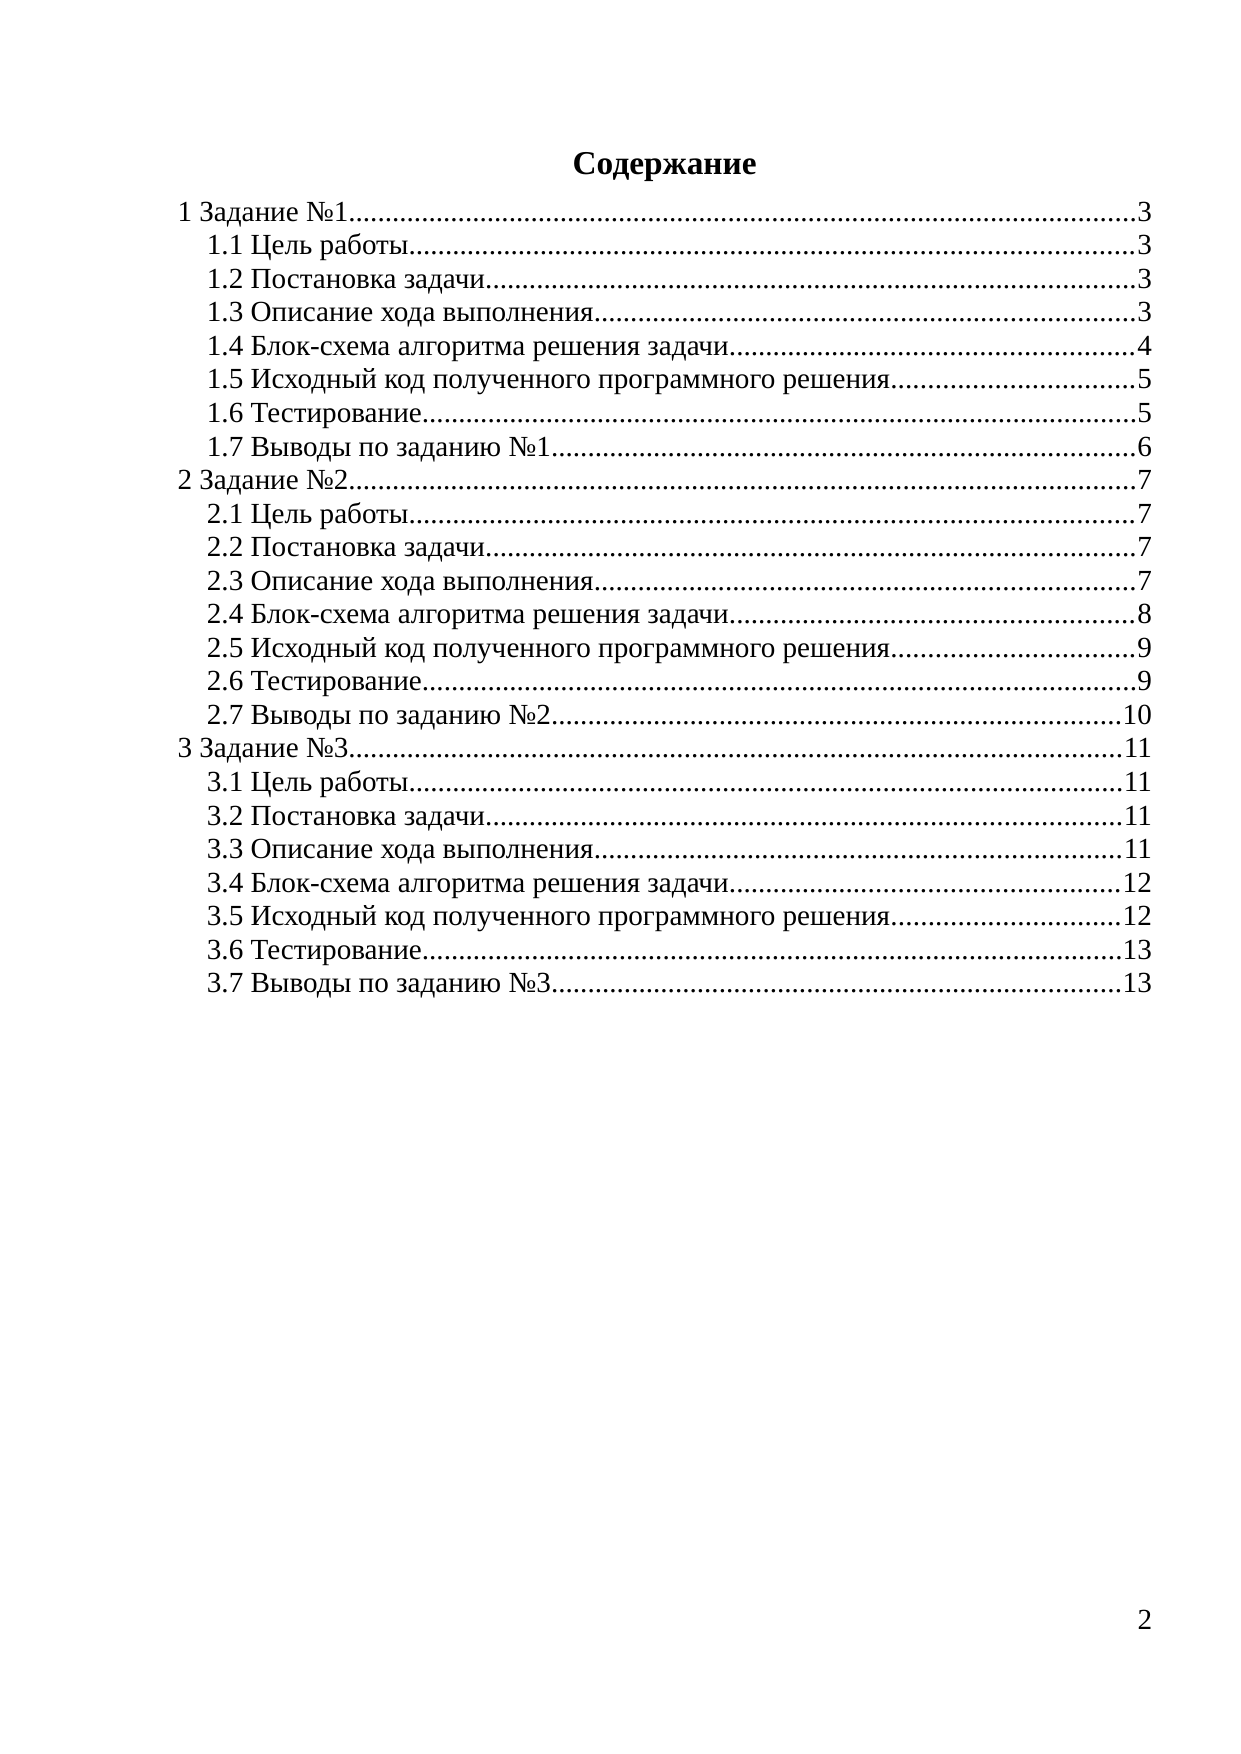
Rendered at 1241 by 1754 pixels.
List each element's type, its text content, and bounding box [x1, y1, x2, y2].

text 2.1 Цель работы 7 [207, 496, 1152, 529]
text 1.4 Блок-схема алгоритма решения задачи 4 [207, 328, 1152, 362]
text 1.3 Описание хода выполнения 3 [207, 294, 1152, 328]
text 2.4 Блок-схема алгоритма решения задачи 8 [207, 596, 1152, 630]
text 3.4 Блок-схема алгоритма решения задачи 12 [207, 865, 1152, 898]
text 2.7 Выводы по заданию №2 10 [207, 697, 1152, 731]
text 3.3 Описание хода выполнения 11 [207, 831, 1152, 865]
text 1.2 Постановка задачи 3 [207, 261, 1152, 294]
text 2 Задание №2 7 [177, 462, 1152, 496]
text 2.6 Тестирование 9 [207, 663, 1152, 697]
text 2.3 Описание хода выполнения 7 [207, 563, 1152, 596]
text 3.1 Цель работы 11 [207, 764, 1152, 798]
text 1.7 Выводы по заданию №1 6 [207, 429, 1152, 462]
text 3.5 Исходный код полученного программного решения 12 [207, 898, 1152, 932]
text 1.5 Исходный код полученного программного решения 5 [207, 362, 1152, 395]
text 3.2 Постановка задачи 11 [207, 798, 1152, 831]
text 1 Задание №1 3 [177, 194, 1152, 227]
text 2.2 Постановка задачи 7 [207, 529, 1152, 563]
text 1.6 Тестирование 5 [207, 395, 1152, 429]
text 2.5 Исходный код полученного программного решения 9 [207, 630, 1152, 663]
text 3.6 Тестирование 13 [207, 932, 1152, 965]
text 1.1 Цель работы 3 [207, 227, 1152, 261]
text 3 Задание №3 11 [177, 731, 1152, 764]
subtitle Содержание [177, 143, 1152, 181]
text 3.7 Выводы по заданию №3 13 [207, 965, 1152, 999]
